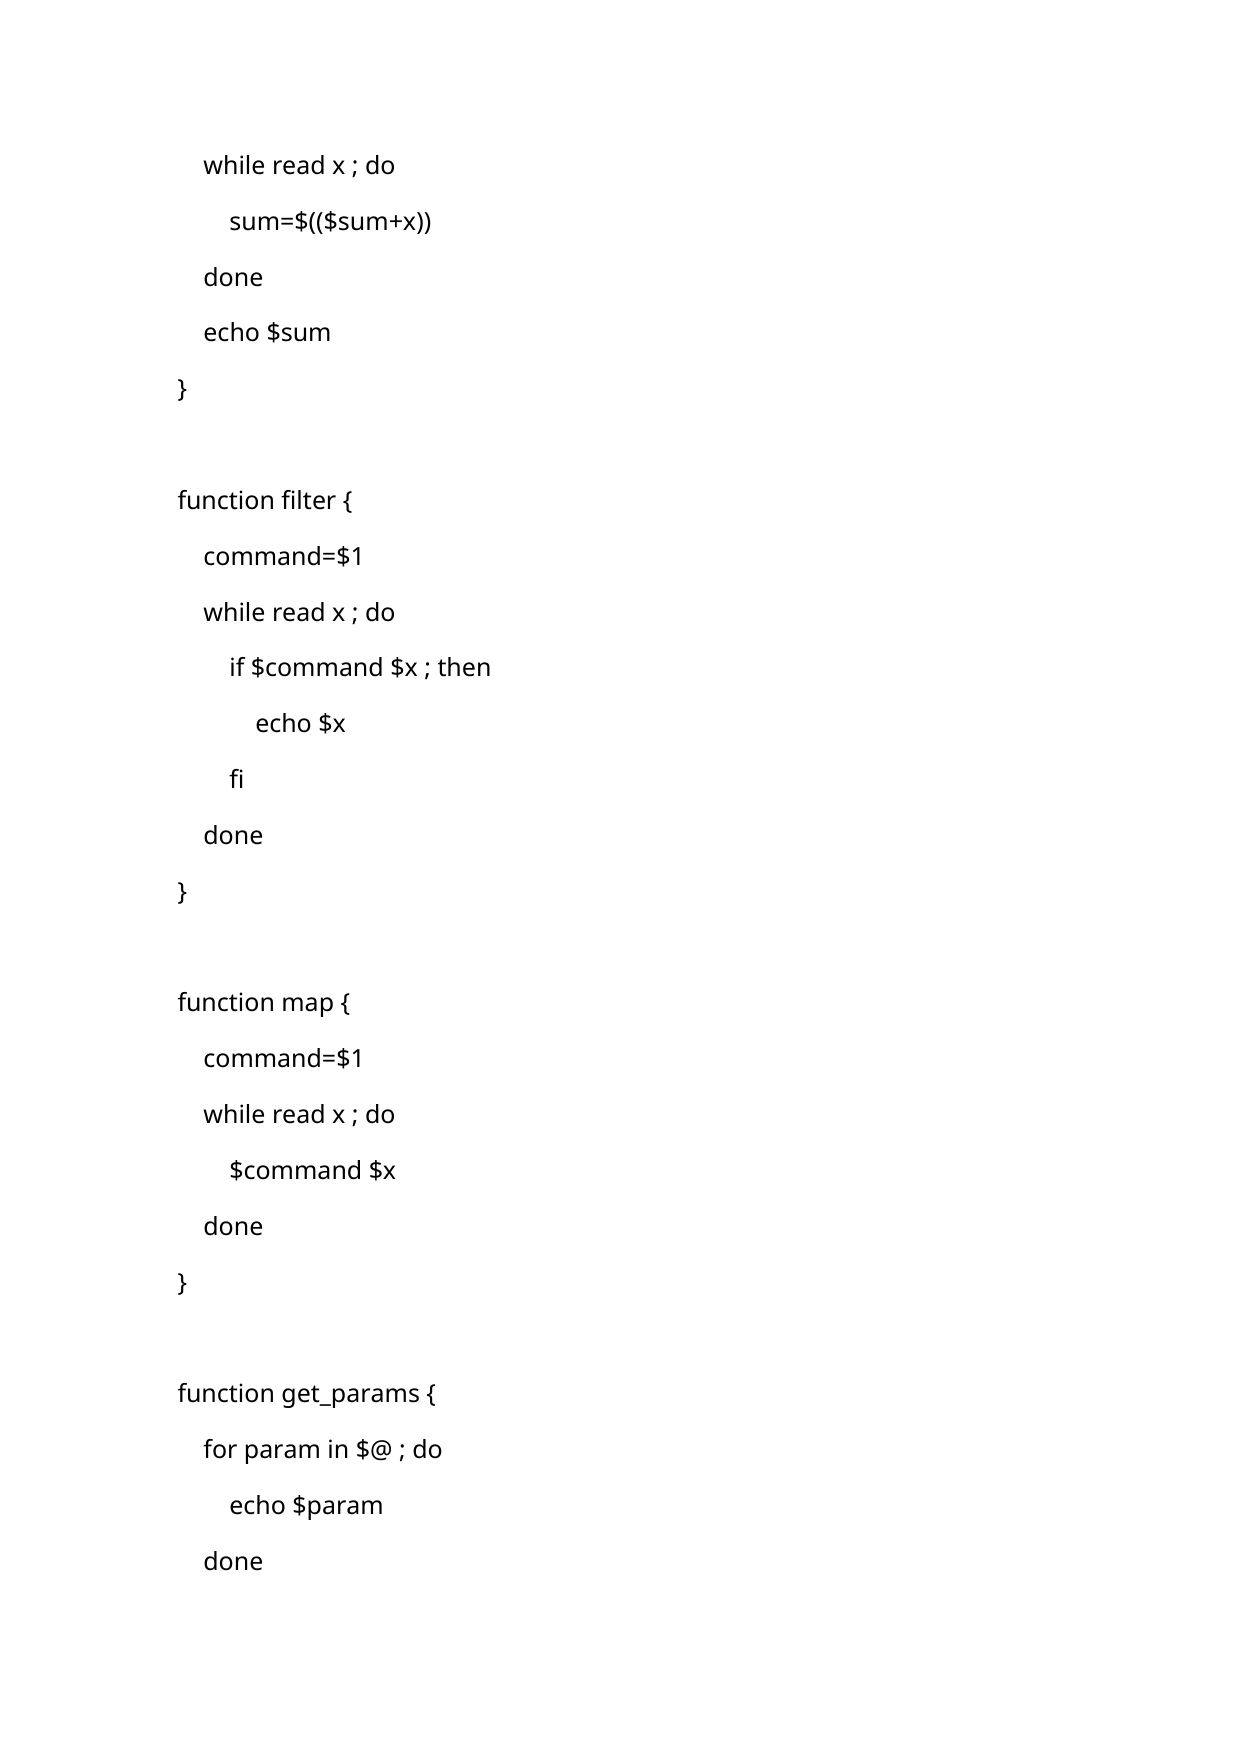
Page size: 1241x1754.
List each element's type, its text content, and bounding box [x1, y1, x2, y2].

text while read x ; do [177, 1097, 1063, 1131]
text echo $x [177, 706, 1063, 740]
text done [177, 259, 1063, 293]
text fi [177, 762, 1063, 796]
text done [177, 818, 1063, 852]
text while read x ; do [177, 594, 1063, 628]
text sum=$(($sum+x)) [177, 203, 1063, 237]
text done [177, 1208, 1063, 1242]
text } [177, 873, 1063, 907]
text while read x ; do [177, 148, 1063, 182]
text function map { [177, 985, 1063, 1019]
text } [177, 371, 1063, 405]
text command=$1 [177, 1041, 1063, 1075]
text done [177, 1543, 1063, 1577]
text } [177, 1264, 1063, 1298]
text $command $x [177, 1153, 1063, 1187]
text function filter { [177, 483, 1063, 517]
text function get_params { [177, 1376, 1063, 1410]
text echo $sum [177, 315, 1063, 349]
text if $command $x ; then [177, 650, 1063, 684]
text echo $param [177, 1488, 1063, 1522]
text for param in $@ ; do [177, 1432, 1063, 1466]
text command=$1 [177, 538, 1063, 572]
